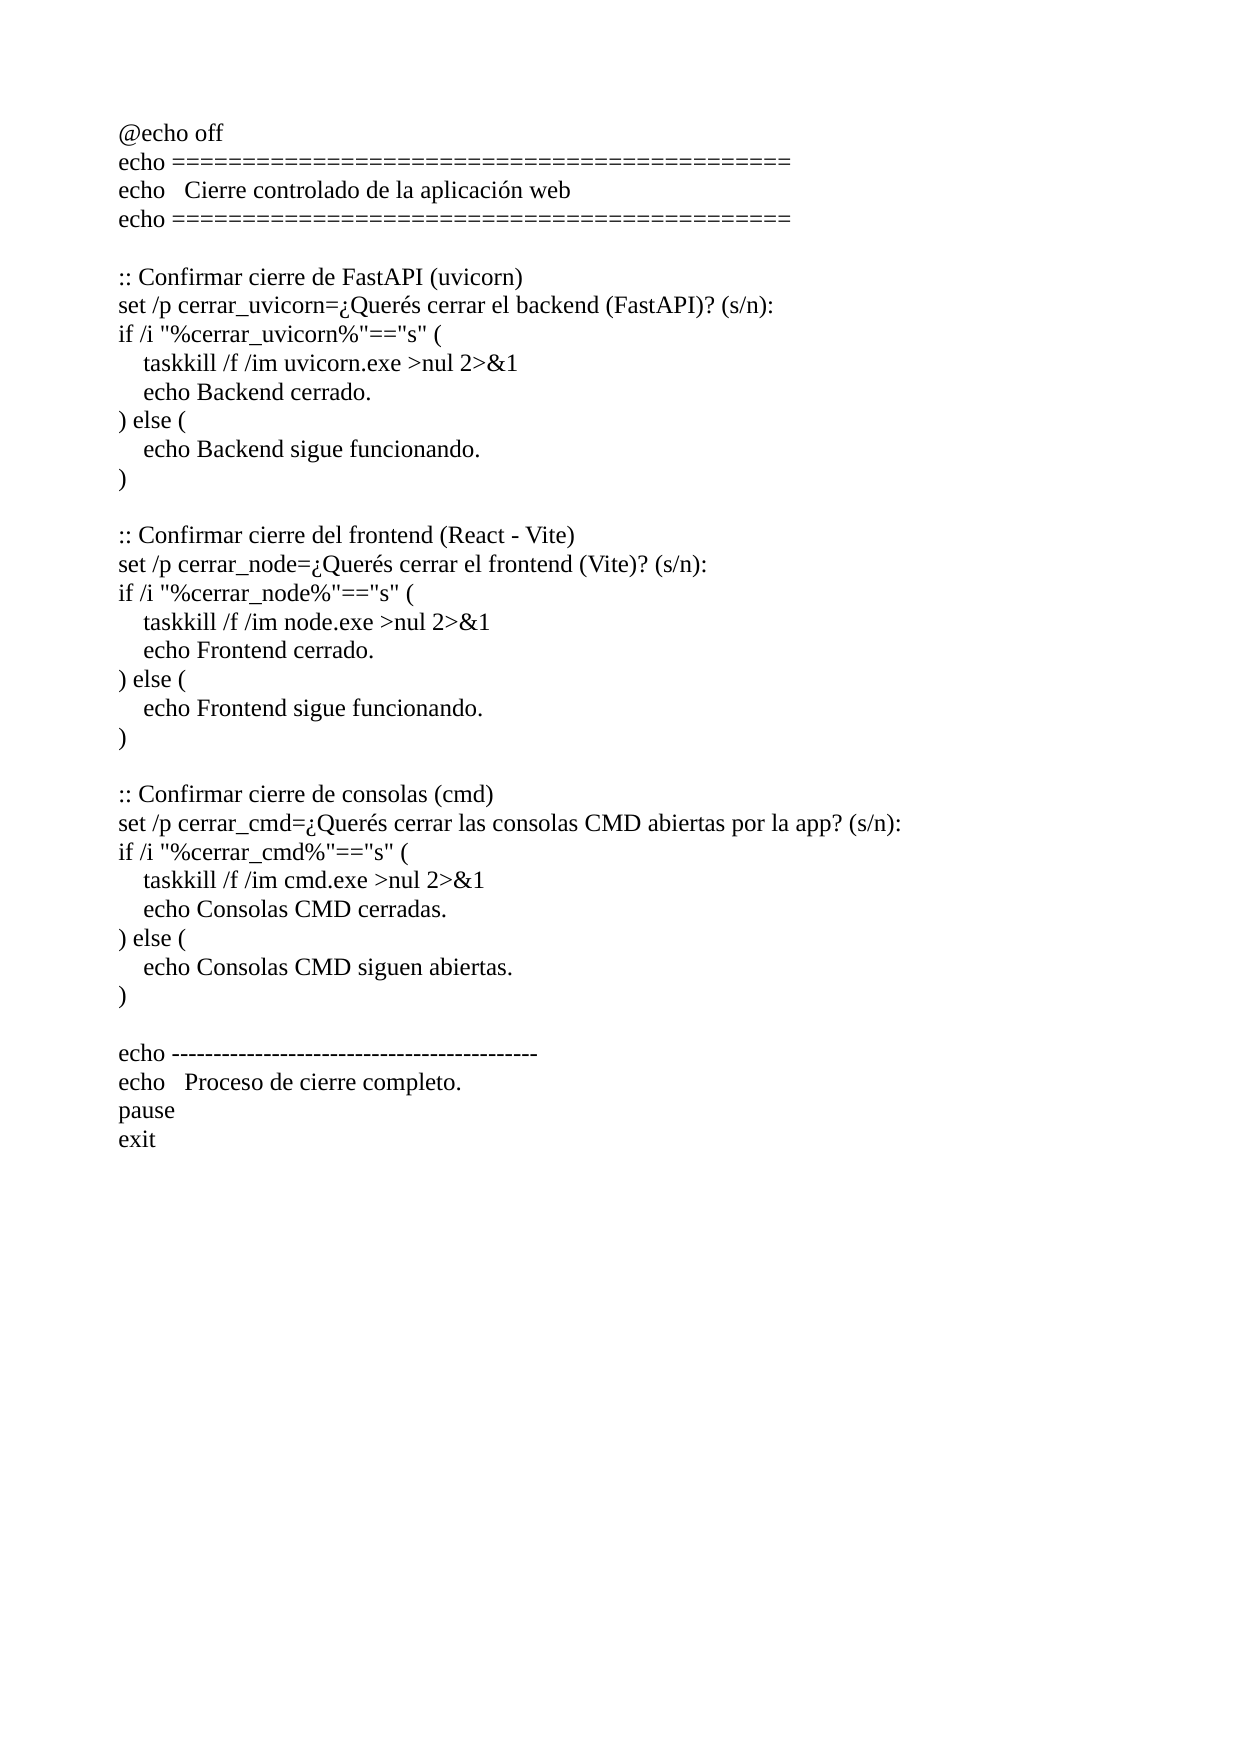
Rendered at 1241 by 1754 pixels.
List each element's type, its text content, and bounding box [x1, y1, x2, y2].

text ) else ( [118, 664, 1122, 693]
text echo Proceso de cierre completo. [118, 1067, 1122, 1096]
text ) [118, 722, 1122, 751]
text :: Confirmar cierre de consolas (cmd) [118, 779, 1122, 808]
text echo Backend sigue funcionando. [118, 434, 1122, 463]
text ) [118, 981, 1122, 1009]
text if /i "%cerrar_node%"=="s" ( [118, 578, 1122, 607]
text echo Consolas CMD cerradas. [118, 894, 1122, 923]
text echo Frontend cerrado. [118, 636, 1122, 664]
text if /i "%cerrar_cmd%"=="s" ( [118, 837, 1122, 866]
text echo ============================================ [118, 204, 1122, 233]
text echo Frontend sigue funcionando. [118, 693, 1122, 722]
text ) else ( [118, 923, 1122, 952]
text pause [118, 1096, 1122, 1124]
text taskkill /f /im cmd.exe >nul 2>&1 [118, 866, 1122, 894]
text echo ============================================ [118, 147, 1122, 176]
text echo -------------------------------------------- [118, 1038, 1122, 1067]
text echo Backend cerrado. [118, 377, 1122, 406]
text :: Confirmar cierre del frontend (React - Vite) [118, 521, 1122, 549]
text echo Consolas CMD siguen abiertas. [118, 952, 1122, 981]
text if /i "%cerrar_uvicorn%"=="s" ( [118, 319, 1122, 348]
text set /p cerrar_cmd=¿Querés cerrar las consolas CMD abiertas por la app? (s/n): [118, 808, 1122, 837]
text echo Cierre controlado de la aplicación web [118, 176, 1122, 204]
text ) else ( [118, 406, 1122, 434]
text :: Confirmar cierre de FastAPI (uvicorn) [118, 262, 1122, 291]
text set /p cerrar_node=¿Querés cerrar el frontend (Vite)? (s/n): [118, 549, 1122, 578]
text set /p cerrar_uvicorn=¿Querés cerrar el backend (FastAPI)? (s/n): [118, 291, 1122, 319]
text taskkill /f /im node.exe >nul 2>&1 [118, 607, 1122, 636]
text @echo off [118, 118, 1122, 147]
text taskkill /f /im uvicorn.exe >nul 2>&1 [118, 348, 1122, 377]
text exit [118, 1124, 1122, 1153]
text ) [118, 463, 1122, 492]
